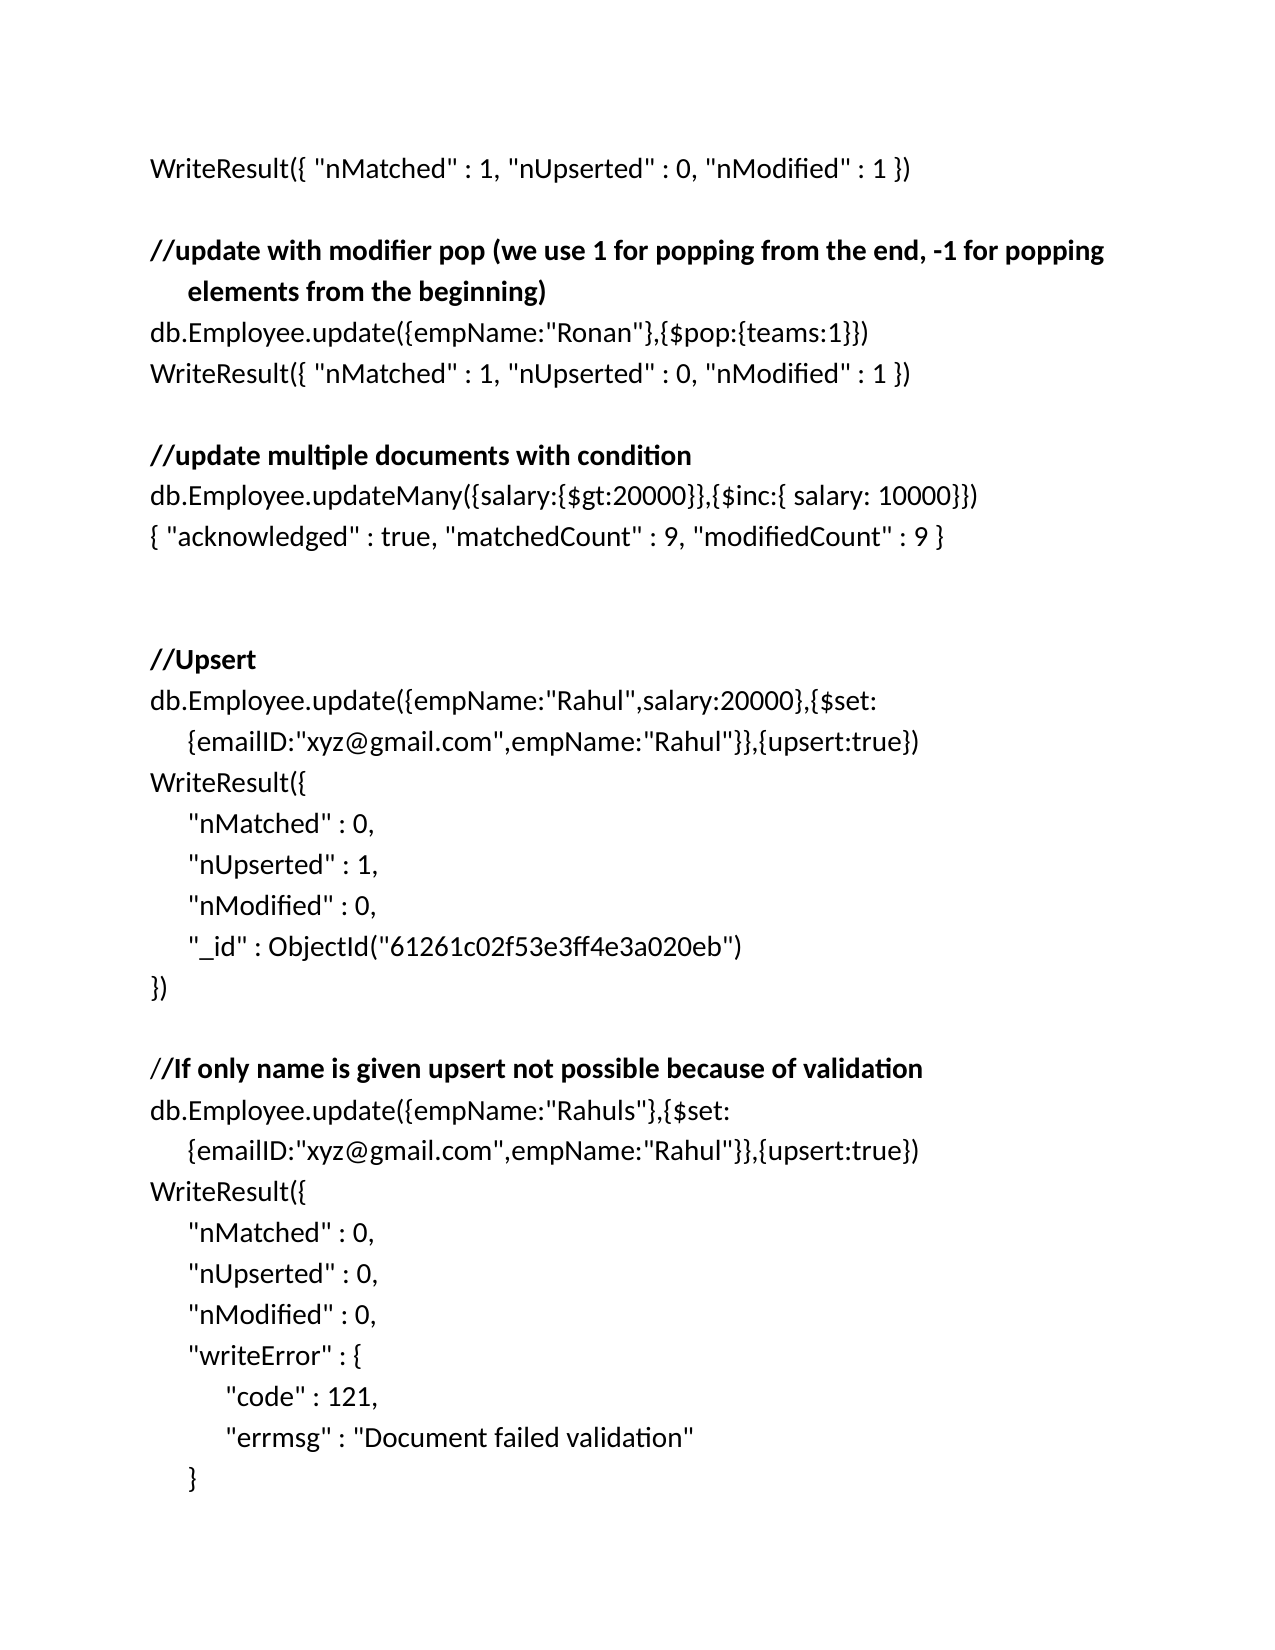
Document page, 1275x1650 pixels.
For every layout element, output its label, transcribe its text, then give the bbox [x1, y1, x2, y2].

text "errmsg" : "Document failed validation" [150, 1419, 1125, 1455]
text //update with modifier pop (we use 1 for popping from the end, -1 for popping elements from the beginning) [150, 232, 1125, 308]
text }) [150, 969, 1125, 1004]
text WriteResult({ "nMatched" : 1, "nUpserted" : 0, "nModified" : 1 }) [150, 355, 1125, 390]
text db.Employee.update({empName:"Rahuls"},{$set:{emailID:"xyz@gmail.com",empName:"Rahul"}},{upsert:true}) [150, 1092, 1125, 1168]
text //update multiple documents with condition [150, 437, 1125, 472]
text "nMatched" : 0, [150, 805, 1125, 841]
text "nModified" : 0, [150, 887, 1125, 922]
text db.Employee.update({empName:"Ronan"},{$pop:{teams:1}}) [150, 314, 1125, 349]
text "writeError" : { [150, 1337, 1125, 1373]
text WriteResult({ [150, 764, 1125, 800]
text { "acknowledged" : true, "matchedCount" : 9, "modifiedCount" : 9 } [150, 518, 1125, 554]
text db.Employee.updateMany({salary:{$gt:20000}},{$inc:{ salary: 10000}}) [150, 477, 1125, 513]
text //Upsert [150, 641, 1125, 677]
text WriteResult({ [150, 1173, 1125, 1209]
text "nModified" : 0, [150, 1296, 1125, 1332]
text "nUpserted" : 0, [150, 1255, 1125, 1291]
text } [150, 1460, 1125, 1496]
text "code" : 121, [150, 1378, 1125, 1414]
text "nUpserted" : 1, [150, 846, 1125, 882]
text //If only name is given upsert not possible because of validation [150, 1051, 1125, 1086]
text WriteResult({ "nMatched" : 1, "nUpserted" : 0, "nModified" : 1 }) [150, 150, 1125, 186]
text db.Employee.update({empName:"Rahul",salary:20000},{$set:{emailID:"xyz@gmail.com",empName:"Rahul"}},{upsert:true}) [150, 682, 1125, 759]
text "_id" : ObjectId("61261c02f53e3ff4e3a020eb") [150, 928, 1125, 963]
text "nMatched" : 0, [150, 1214, 1125, 1250]
